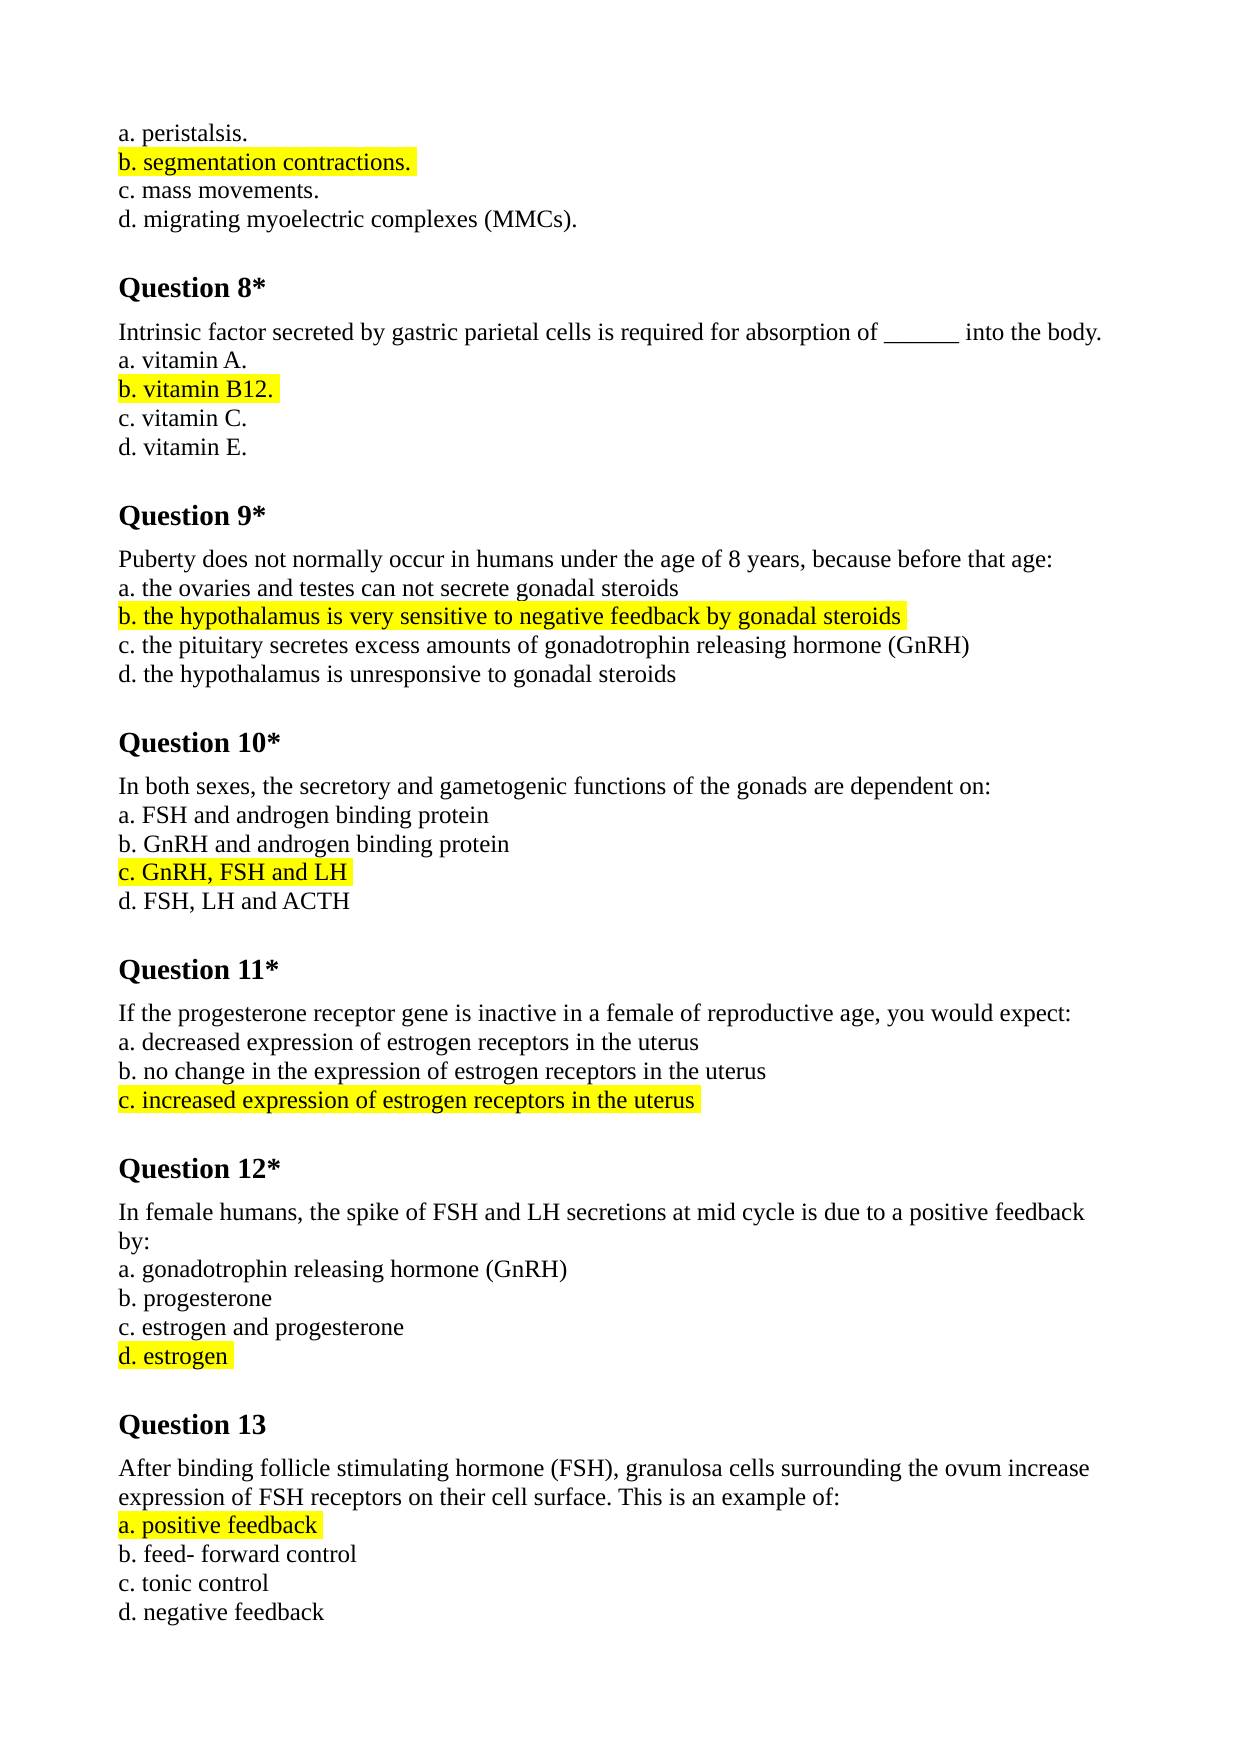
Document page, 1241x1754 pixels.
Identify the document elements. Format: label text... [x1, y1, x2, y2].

text c. mass movements. [118, 176, 1122, 204]
subtitle Question 8* [118, 271, 1122, 304]
text b. GnRH and androgen binding protein [118, 829, 1122, 857]
text b. progesterone [118, 1283, 1122, 1312]
text c. increased expression of estrogen receptors in the uterus [118, 1085, 1122, 1113]
text a. vitamin A. [118, 345, 1122, 374]
text d. negative feedback [118, 1597, 1122, 1626]
text b. the hypothalamus is very sensitive to negative feedback by gonadal steroids [118, 601, 1122, 630]
text d. migrating myoelectric complexes (MMCs). [118, 204, 1122, 233]
text a. gonadotrophin releasing hormone (GnRH) [118, 1254, 1122, 1283]
text a. decreased expression of estrogen receptors in the uterus [118, 1027, 1122, 1056]
text d. estrogen [118, 1341, 1122, 1369]
text c. estrogen and progesterone [118, 1312, 1122, 1341]
text b. feed- forward control [118, 1539, 1122, 1568]
subtitle Question 11* [118, 952, 1122, 986]
text c. tonic control [118, 1568, 1122, 1597]
text b. vitamin B12. [118, 374, 1122, 403]
text b. no change in the expression of estrogen receptors in the uterus [118, 1056, 1122, 1085]
text a. positive feedback [118, 1511, 1122, 1539]
text d. FSH, LH and ACTH [118, 886, 1122, 915]
text d. vitamin E. [118, 432, 1122, 460]
subtitle Question 12* [118, 1151, 1122, 1184]
text c. the pituitary secretes excess amounts of gonadotrophin releasing hormone (GnRH) [118, 630, 1122, 659]
text a. the ovaries and testes can not secrete gonadal steroids [118, 573, 1122, 601]
text Intrinsic factor secreted by gastric parietal cells is required for absorption of ______ into the body. [118, 317, 1122, 345]
text Puberty does not normally occur in humans under the age of 8 years, because before that age: [118, 544, 1122, 573]
text In female humans, the spike of FSH and LH secretions at mid cycle is due to a positive feedback by: [118, 1197, 1122, 1254]
text a. FSH and androgen binding protein [118, 800, 1122, 829]
subtitle Question 10* [118, 725, 1122, 759]
text In both sexes, the secretory and gametogenic functions of the gonads are dependent on: [118, 771, 1122, 800]
text d. the hypothalamus is unresponsive to gonadal steroids [118, 659, 1122, 688]
subtitle Question 13 [118, 1407, 1122, 1441]
text c. vitamin C. [118, 403, 1122, 432]
text c. GnRH, FSH and LH [118, 857, 1122, 886]
text After binding follicle stimulating hormone (FSH), granulosa cells surrounding the ovum increase expression of FSH receptors on their cell surface. This is an example of: [118, 1453, 1122, 1511]
text a. peristalsis. [118, 118, 1122, 147]
subtitle Question 9* [118, 498, 1122, 531]
text If the progesterone receptor gene is inactive in a female of reproductive age, you would expect: [118, 998, 1122, 1027]
text b. segmentation contractions. [118, 147, 1122, 176]
